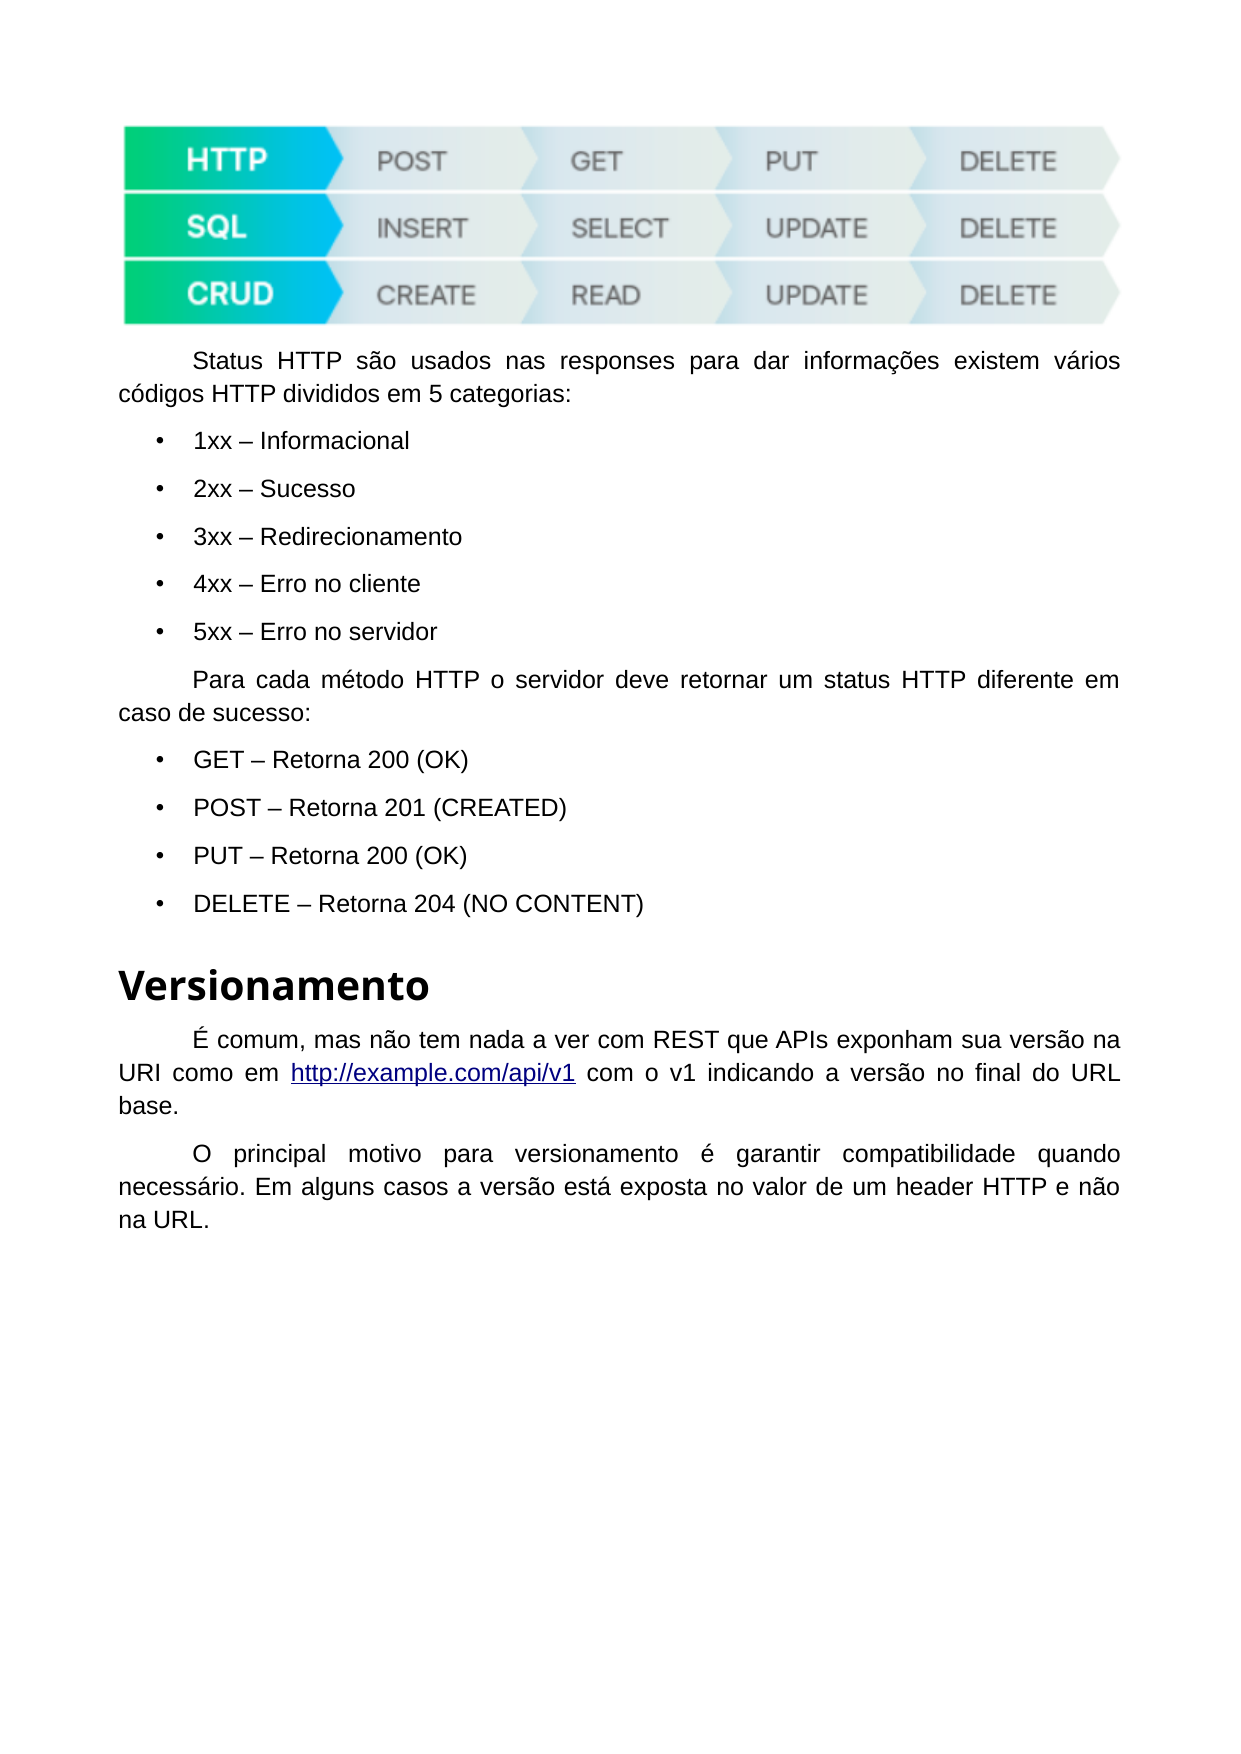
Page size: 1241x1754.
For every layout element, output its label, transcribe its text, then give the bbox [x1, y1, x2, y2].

text É comum, mas não tem nada a ver com REST que APIs exponham sua versão na URI como em http://example.com/api/v1 com o v1 indicando a versão no final do URL base. [118, 1025, 1122, 1120]
list PUT – Retorna 200 (OK) [156, 841, 1122, 870]
subtitle Versionamento [118, 957, 1122, 1013]
list POST – Retorna 201 (CREATED) [156, 793, 1122, 822]
list 5xx – Erro no servidor [156, 617, 1122, 646]
list 1xx – Informacional [156, 426, 1122, 455]
list DELETE – Retorna 204 (NO CONTENT) [156, 888, 1122, 917]
list 3xx – Redirecionamento [156, 522, 1122, 551]
list 2xx – Sucesso [156, 474, 1122, 503]
text O principal motivo para versionamento é garantir compatibilidade quando necessário. Em alguns casos a versão está exposta no valor de um header HTTP e não na URL. [118, 1139, 1122, 1234]
text Status HTTP são usados nas responses para dar informações existem vários códigos HTTP divididos em 5 categorias: [118, 346, 1122, 407]
text Para cada método HTTP o servidor deve retornar um status HTTP diferente em caso de sucesso: [118, 665, 1122, 727]
list GET – Retorna 200 (OK) [156, 745, 1122, 774]
list 4xx – Erro no cliente [156, 569, 1122, 598]
picture [118, 118, 1123, 327]
